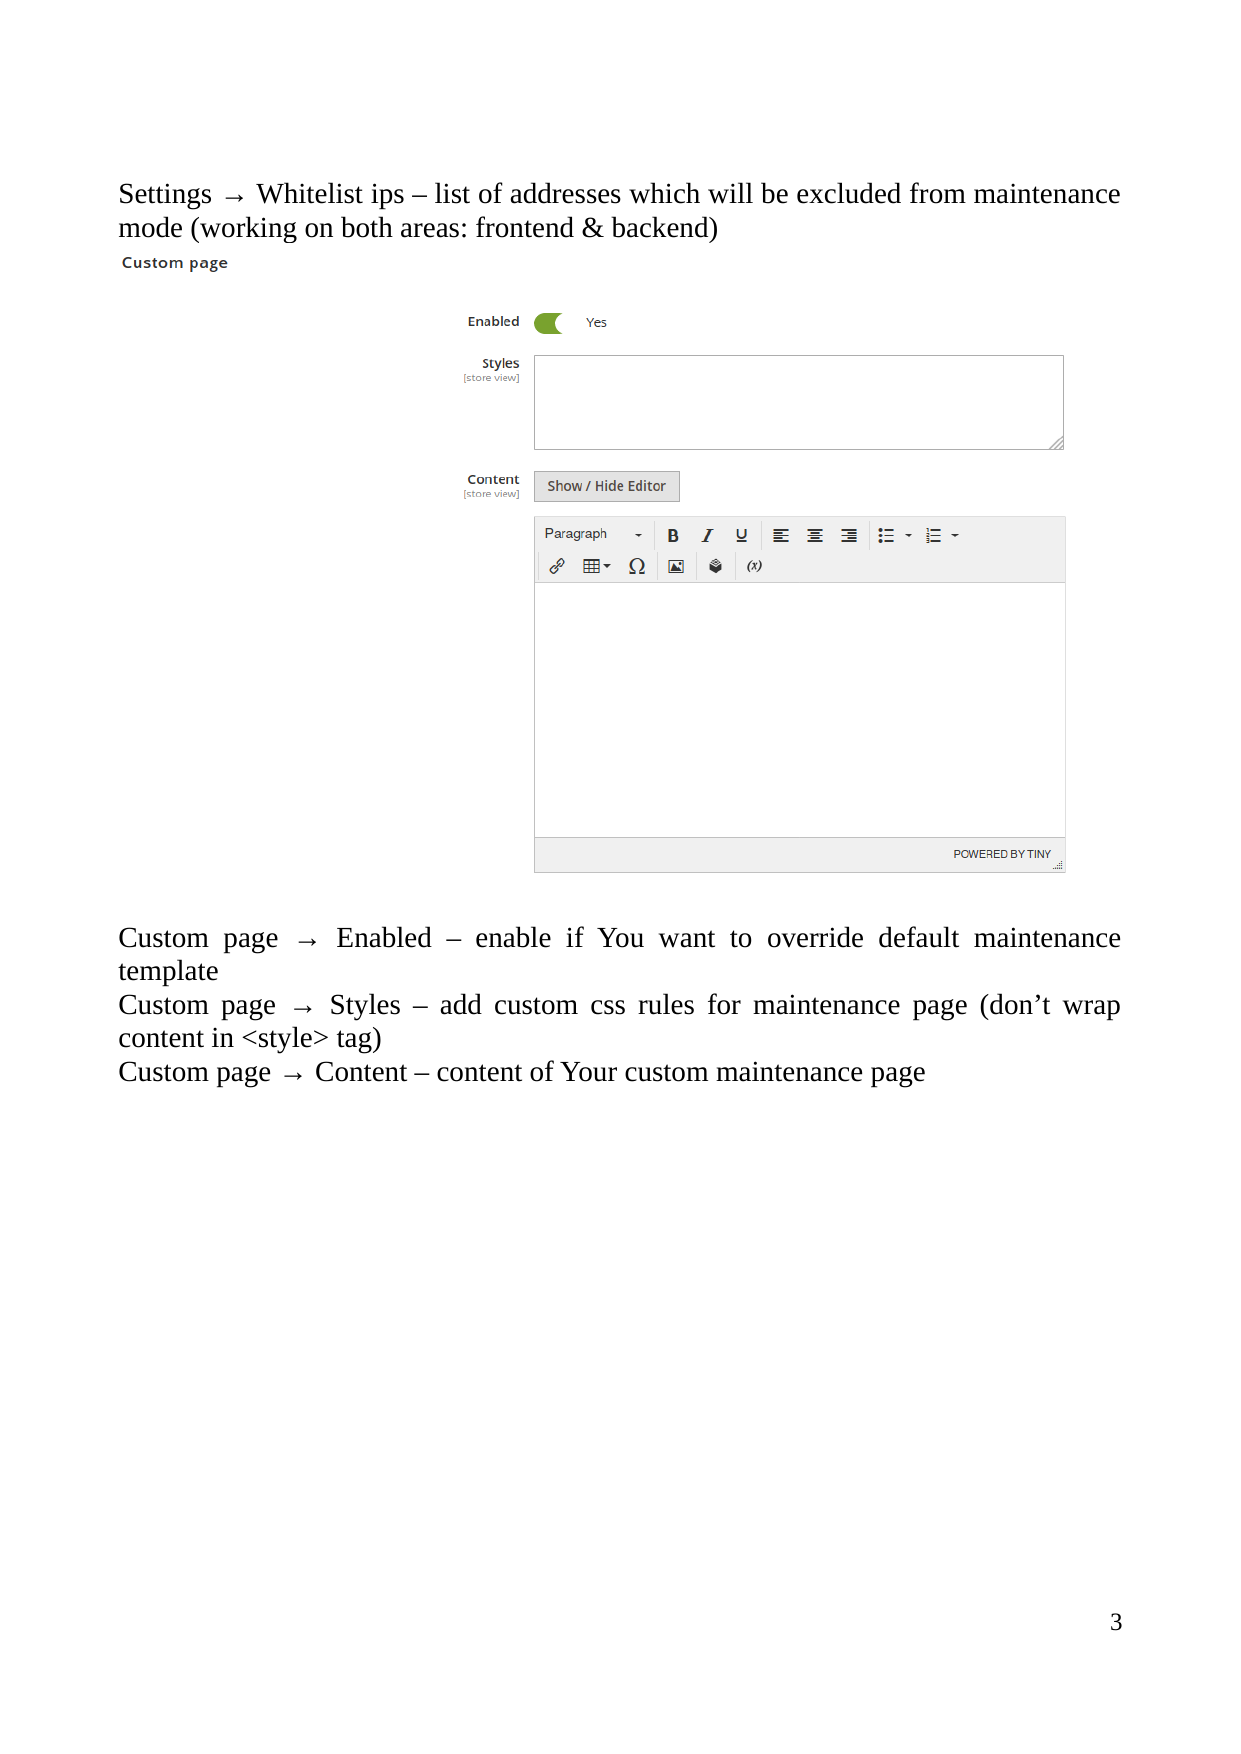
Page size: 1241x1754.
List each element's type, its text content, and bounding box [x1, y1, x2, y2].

picture [118, 243, 1123, 887]
text Custom page → Enabled – enable if You want to override default maintenance template [118, 920, 1122, 987]
text Custom page → Styles – add custom css rules for maintenance page (don’t wrap content in <style> tag) [118, 987, 1122, 1054]
text Settings → Whitelist ips – list of addresses which will be excluded from maintenance mode (working on both areas: frontend & backend) [118, 176, 1122, 243]
text Custom page → Content – content of Your custom maintenance page [118, 1054, 1122, 1088]
